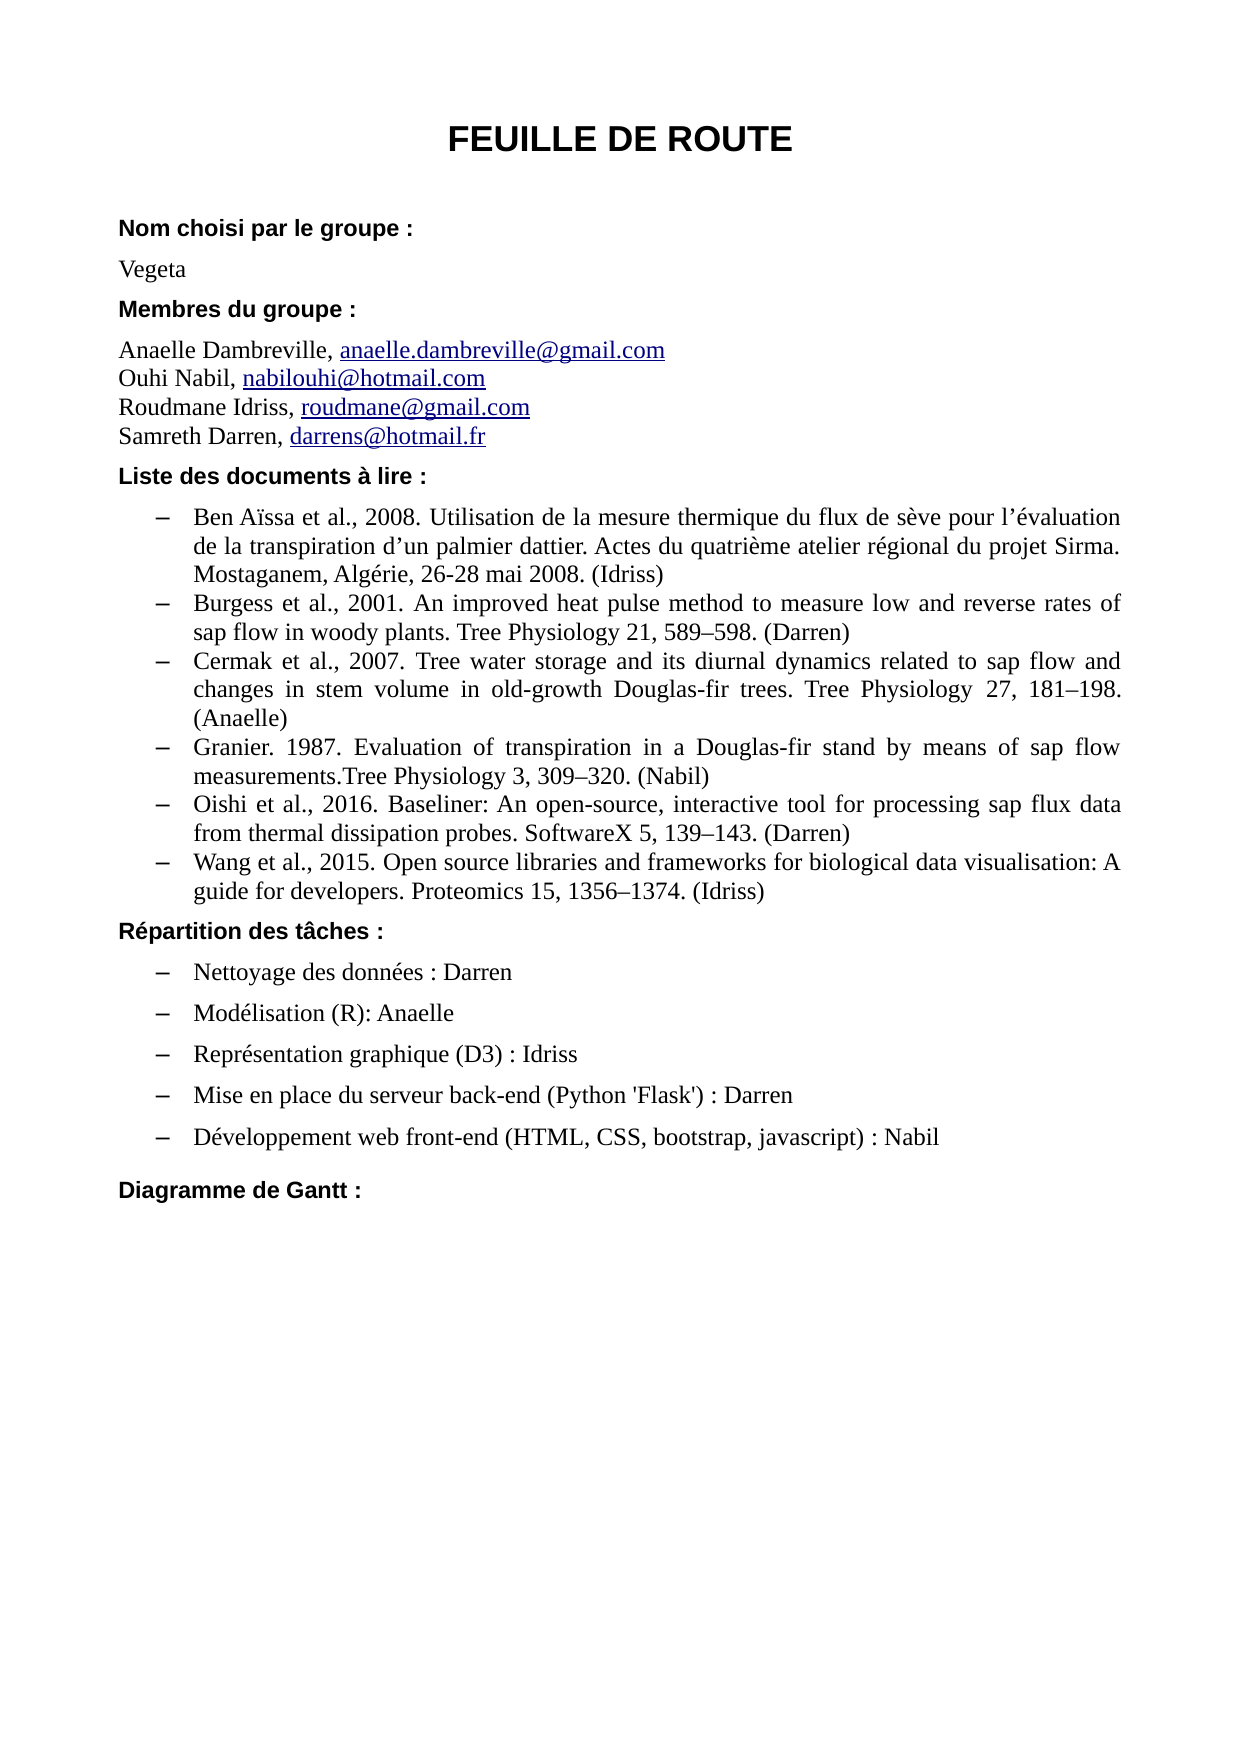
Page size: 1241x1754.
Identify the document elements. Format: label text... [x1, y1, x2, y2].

text Samreth Darren, darrens@hotmail.fr [118, 421, 1122, 450]
subtitle Répartition des tâches : [118, 918, 1122, 944]
subtitle FEUILLE DE ROUTE [118, 118, 1122, 159]
list Développement web front-end (HTML, CSS, bootstrap, javascript) : Nabil [156, 1122, 1122, 1151]
list Nettoyage des données : Darren [156, 957, 1122, 986]
list Mise en place du serveur back-end (Python 'Flask') : Darren [156, 1081, 1122, 1109]
list Cermak et al., 2007. Tree water storage and its diurnal dynamics related to sap flow and changes in stem volume in old-growth Douglas-fir trees. Tree Physiology 27, 181–198. (Anaelle) [156, 646, 1122, 732]
text Vegeta [118, 254, 1122, 282]
text Roudmane Idriss, roudmane@gmail.com [118, 392, 1122, 421]
list Granier. 1987. Evaluation of transpiration in a Douglas-fir stand by means of sap flow measurements.Tree Physiology 3, 309–320. (Nabil) [156, 732, 1122, 789]
subtitle Diagramme de Gantt : [118, 1176, 1122, 1203]
text Anaelle Dambreville, anaelle.dambreville@gmail.com [118, 335, 1122, 363]
list Représentation graphique (D3) : Idriss [156, 1039, 1122, 1068]
list Oishi et al., 2016. Baseliner: An open-source, interactive tool for processing sap flux data from thermal dissipation probes. SoftwareX 5, 139–143. (Darren) [156, 789, 1122, 847]
subtitle Liste des documents à lire : [118, 463, 1122, 490]
subtitle Nom choisi par le groupe : [118, 214, 1122, 241]
list Burgess et al., 2001. An improved heat pulse method to measure low and reverse rates of sap flow in woody plants. Tree Physiology 21, 589–598. (Darren) [156, 588, 1122, 646]
subtitle Membres du groupe : [118, 296, 1122, 322]
list Wang et al., 2015. Open source libraries and frameworks for biological data visualisation: A guide for developers. Proteomics 15, 1356–1374. (Idriss) [156, 847, 1122, 904]
list Modélisation (R): Anaelle [156, 998, 1122, 1027]
list Ben Aïssa et al., 2008. Utilisation de la mesure thermique du flux de sève pour l’évaluation de la transpiration d’un palmier dattier. Actes du quatrième atelier régional du projet Sirma. Mostaganem, Algérie, 26-28 mai 2008. (Idriss) [156, 502, 1122, 588]
text Ouhi Nabil, nabilouhi@hotmail.com [118, 363, 1122, 392]
